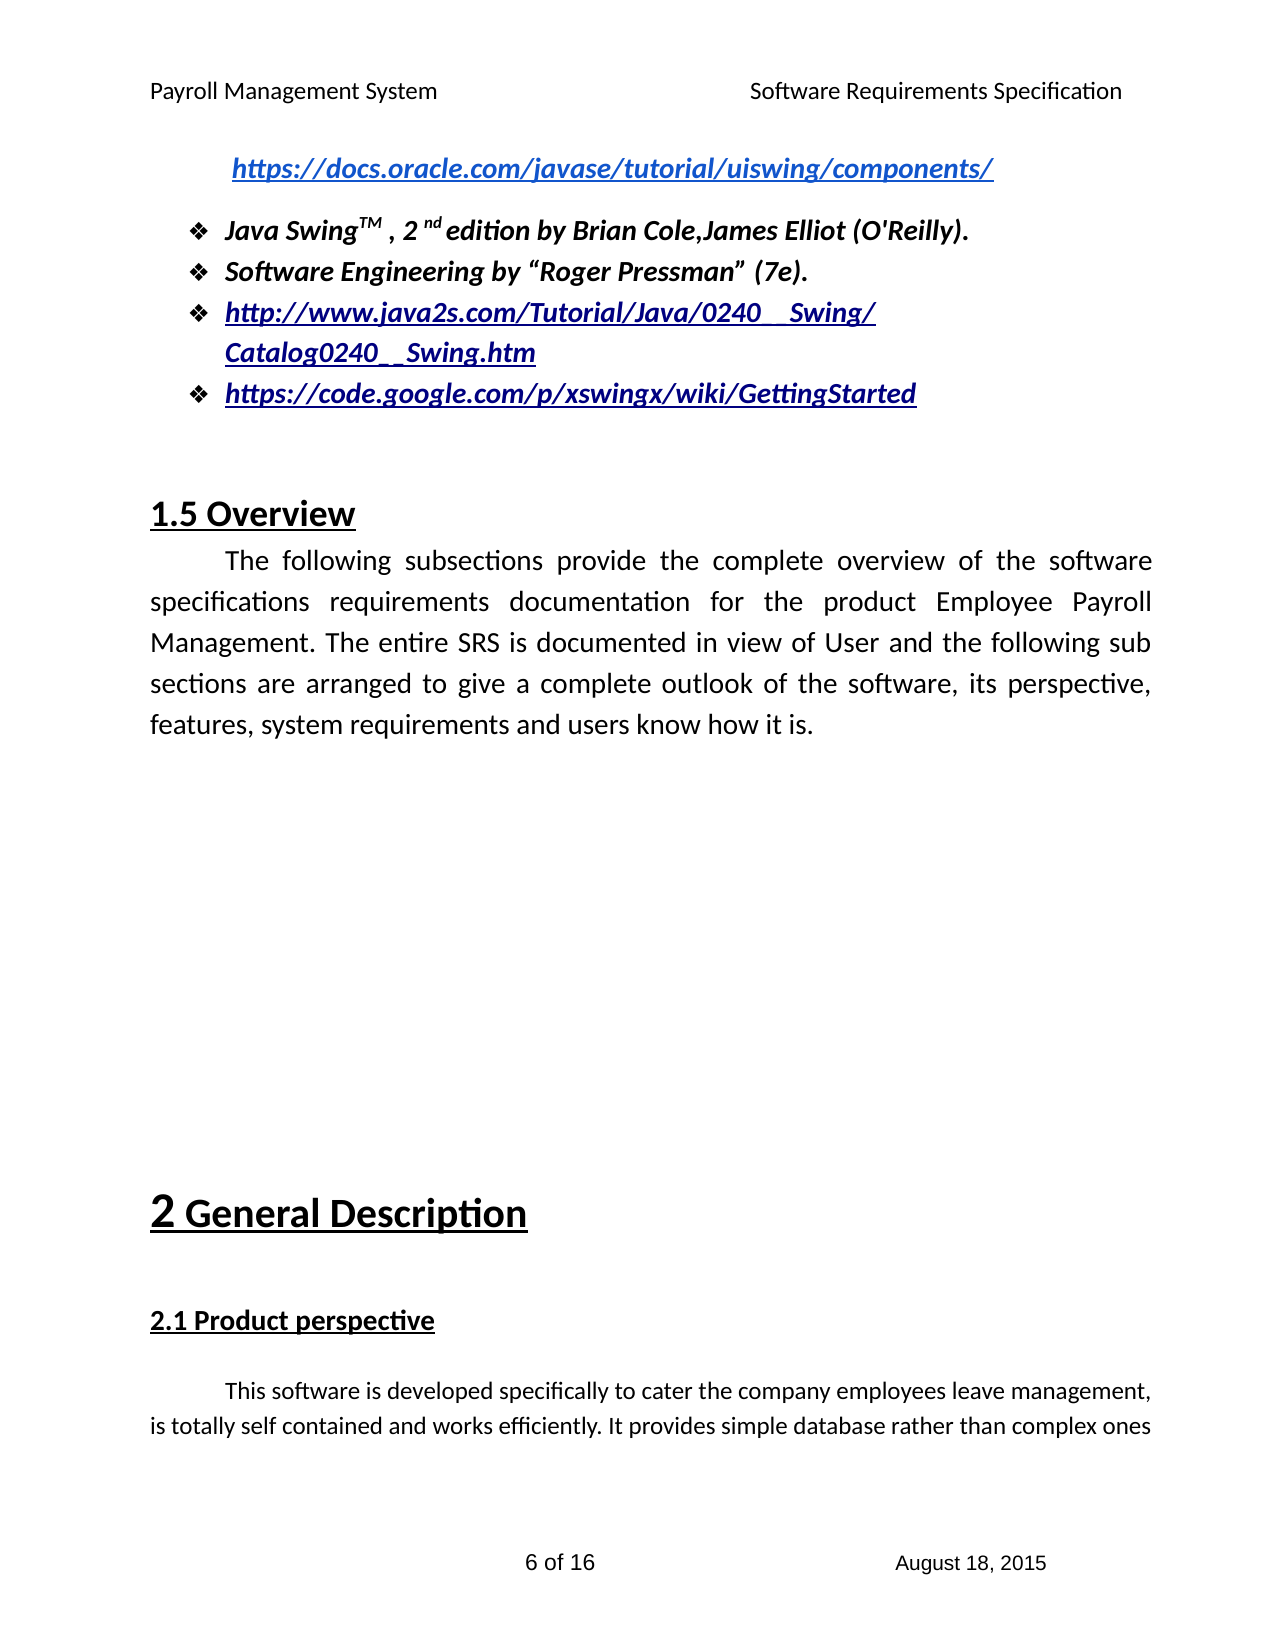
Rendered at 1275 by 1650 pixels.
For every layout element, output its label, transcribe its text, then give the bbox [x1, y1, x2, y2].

list http://www.java2s.com/Tutorial/Java/0240__Swing/Catalog0240__Swing.htm [187, 294, 1153, 370]
text 2.1 Product perspective [150, 1302, 1153, 1338]
text The following subsections provide the complete overview of the software specifications requirements documentation for the product Employee Payroll Management. The entire SRS is documented in view of User and the following sub sections are arranged to give a complete outlook of the software, its perspective, features, system requirements and users know how it is. [150, 542, 1153, 742]
text 1.5 Overview [150, 489, 1153, 535]
text https://docs.oracle.com/javase/tutorial/uiswing/components/ [150, 150, 1153, 186]
list Software Engineering by “Roger Pressman” (7e). [187, 253, 1153, 288]
list Java SwingTM , 2 nd edition by Brian Cole,James Elliot (O'Reilly). [187, 212, 1153, 247]
text This software is developed specifically to cater the company employees leave management, is totally self contained and works efficiently. It provides simple database rather than complex ones [150, 1375, 1153, 1441]
list https://code.google.com/p/xswingx/wiki/GettingStarted [187, 376, 1153, 411]
subtitle 2 General Description [150, 1179, 1153, 1240]
